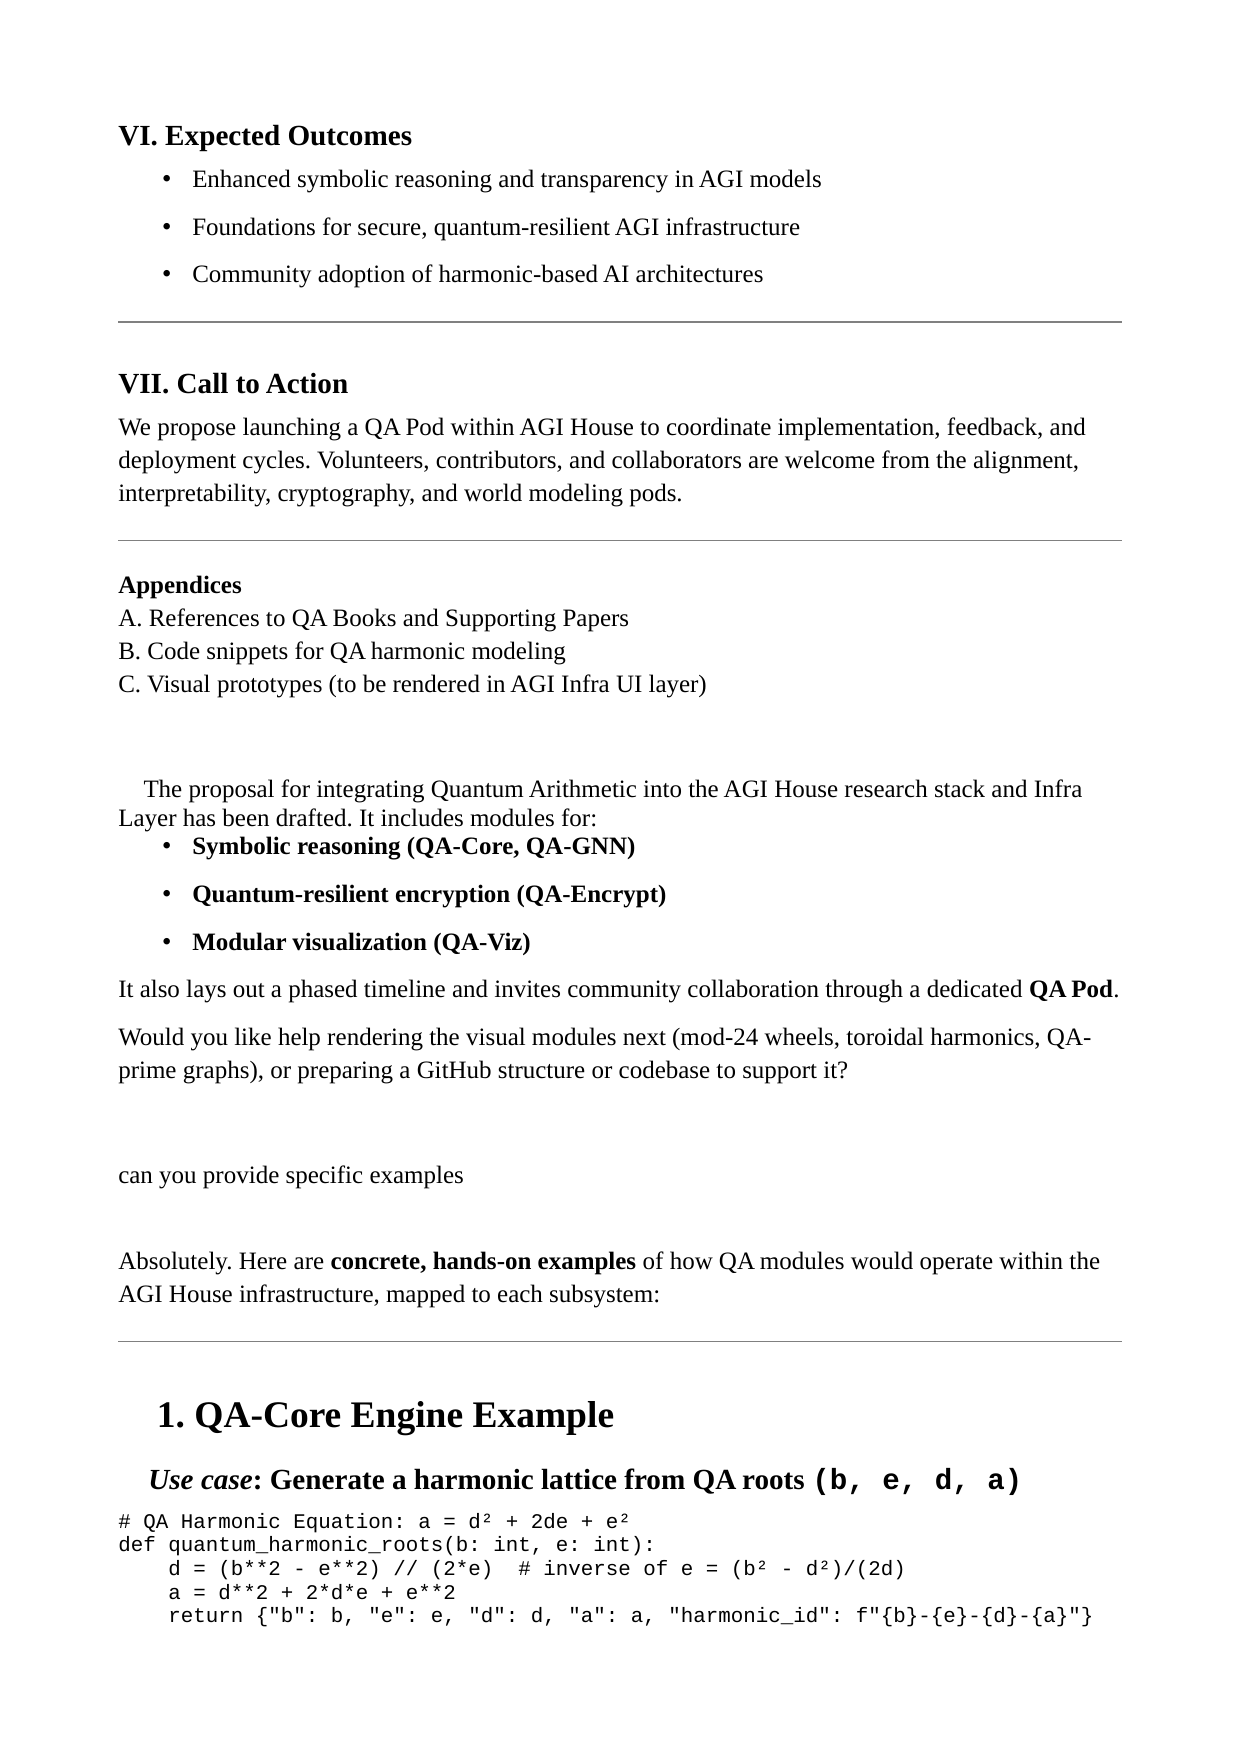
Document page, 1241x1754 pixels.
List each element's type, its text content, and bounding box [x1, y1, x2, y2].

text Would you like help rendering the visual modules next (mod-24 wheels, toroidal harmonics, QA-prime graphs), or preparing a GitHub structure or codebase to support it? [118, 1022, 1122, 1084]
text d = (b**2 - e**2) // (2*e) # inverse of e = (b² - d²)/(2d) [118, 1558, 1122, 1582]
list Symbolic reasoning (QA-Core, QA-GNN) [162, 831, 1122, 860]
text ✅ The proposal for integrating Quantum Arithmetic into the AGI House research stack and Infra Layer has been drafted. It includes modules for: [118, 716, 1122, 831]
text It also lays out a phased timeline and invites community collaboration through a dedicated QA Pod. [118, 974, 1122, 1003]
text Appendices A. References to QA Books and Supporting Papers B. Code snippets for QA harmonic modeling C. Visual prototypes (to be rendered in AGI Infra UI layer) [118, 570, 1122, 698]
list Foundations for secure, quantum-resilient AGI infrastructure [162, 212, 1122, 241]
subtitle VII. Call to Action [118, 366, 1122, 399]
text return {"b": b, "e": e, "d": d, "a": a, "harmonic_id": f"{b}-{e}-{d}-{a}"} [118, 1605, 1122, 1629]
text # QA Harmonic Equation: a = d² + 2de + e² [118, 1511, 1122, 1534]
list Enhanced symbolic reasoning and transparency in AGI models [162, 164, 1122, 193]
list Quantum-resilient encryption (QA-Encrypt) [162, 879, 1122, 908]
list Community adoption of harmonic-based AI architectures [162, 259, 1122, 288]
list Modular visualization (QA-Viz) [162, 927, 1122, 955]
subtitle VI. Expected Outcomes [118, 118, 1122, 152]
text Absolutely. Here are concrete, hands-on examples of how QA modules would operate within the AGI House infrastructure, mapped to each subsystem: [118, 1246, 1122, 1308]
text can you provide specific examples [118, 1160, 1122, 1189]
text a = d**2 + 2*d*e + e**2 [118, 1582, 1122, 1605]
subtitle 🔢 1. QA-Core Engine Example [118, 1392, 1122, 1435]
subtitle 📌 Use case: Generate a harmonic lattice from QA roots (b, e, d, a) [118, 1462, 1122, 1498]
text def quantum_harmonic_roots(b: int, e: int): [118, 1534, 1122, 1558]
text We propose launching a QA Pod within AGI House to coordinate implementation, feedback, and deployment cycles. Volunteers, contributors, and collaborators are welcome from the alignment, interpretability, cryptography, and world modeling pods. [118, 412, 1122, 507]
